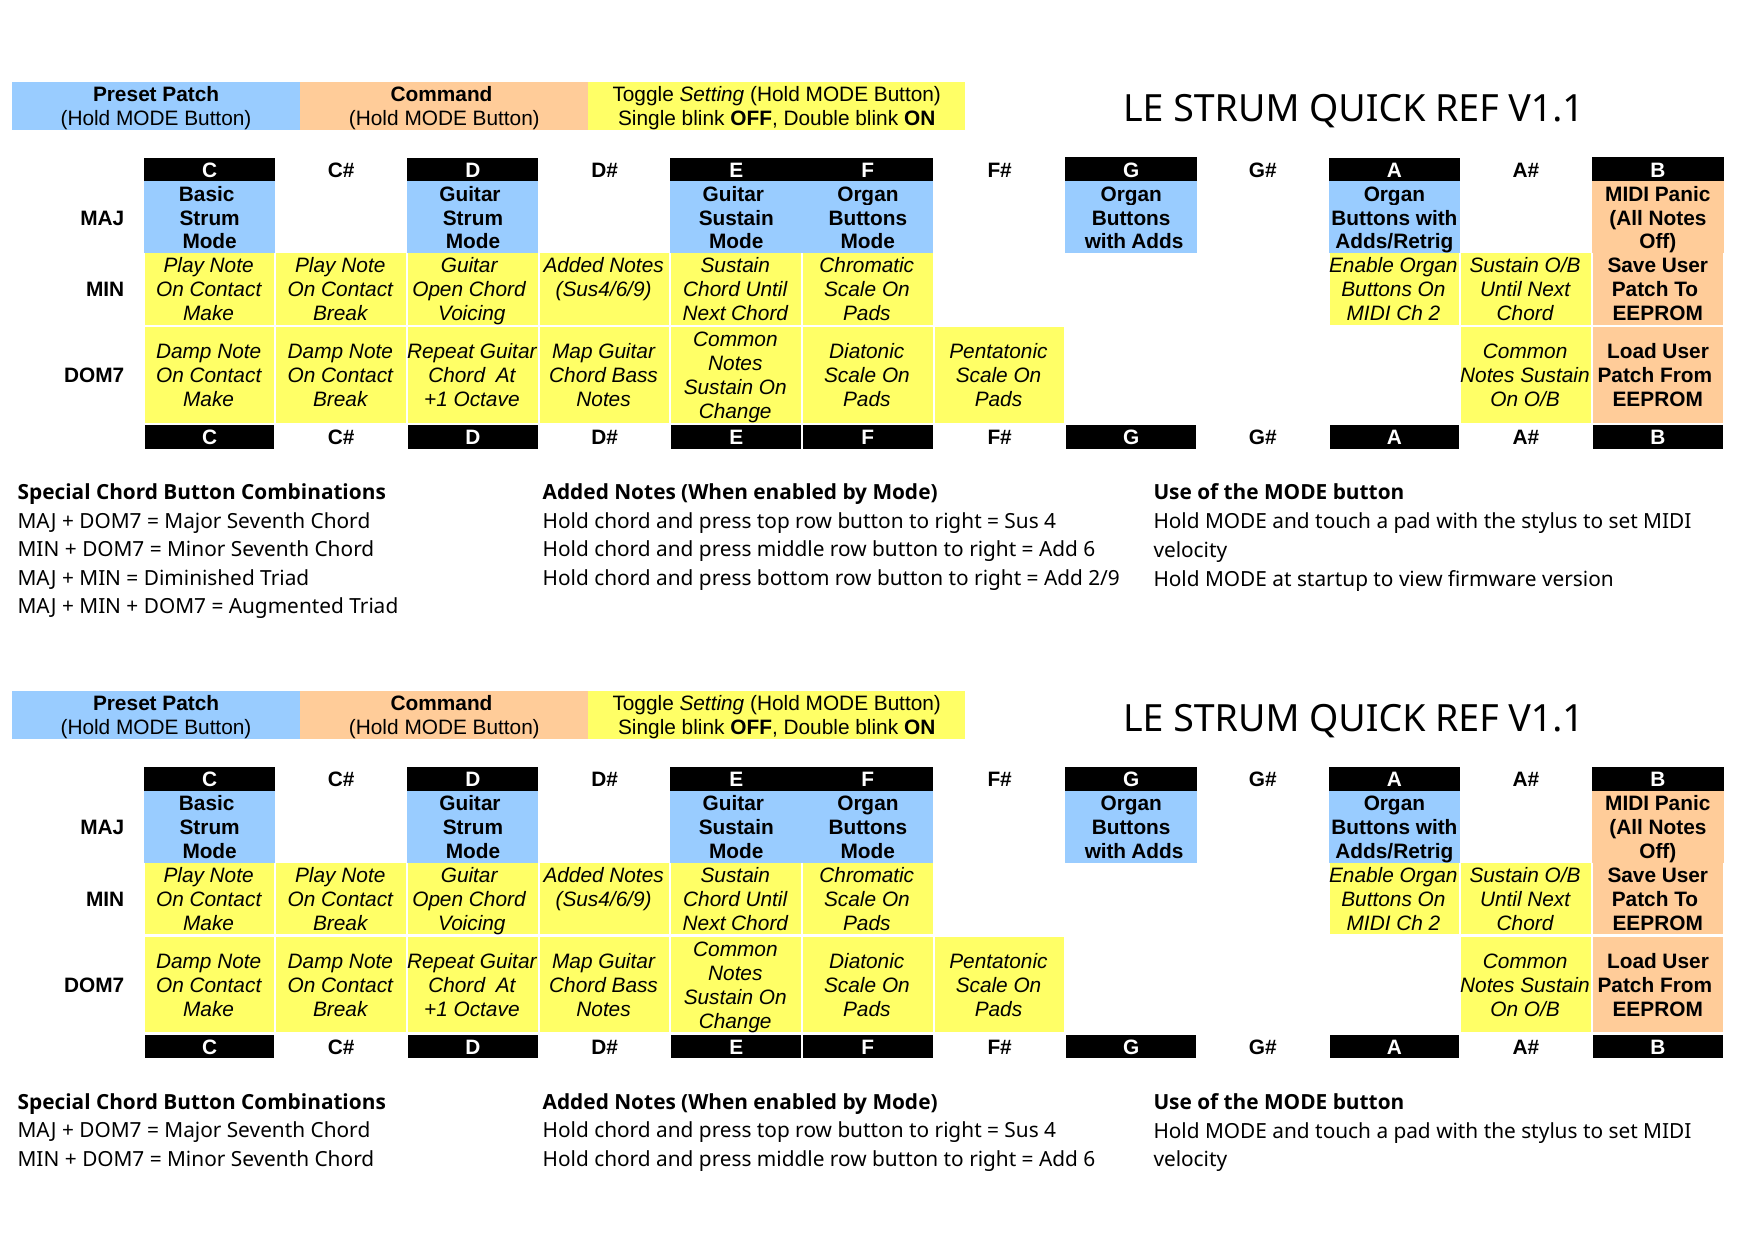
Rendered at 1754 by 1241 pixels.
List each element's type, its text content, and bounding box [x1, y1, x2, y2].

table_cell [935, 863, 1064, 934]
table_cell Play Note On Contact Break [276, 863, 406, 934]
table_cell Repeat Guitar Chord At +1 Octave [408, 937, 538, 1032]
table_cell [124, 181, 143, 253]
table_cell Guitar Sustain Mode [670, 181, 802, 253]
table_cell Sustain Chord Until Next Chord [671, 253, 801, 325]
table_header Toggle Setting (Hold MODE Button) Single blink OFF, Double blink ON [588, 739, 965, 743]
table_cell Sustain Chord Until Next Chord [671, 863, 801, 934]
table_cell MIN [37, 253, 123, 325]
table_cell Save User Patch To EEPROM [1593, 863, 1723, 934]
table_header Added Notes (When enabled by Mode) Hold chord and press top row button to right = Sus 4 Hold chord and press middle row button to right = Add 6 [537, 1081, 1148, 1179]
table_cell [1198, 253, 1328, 325]
table_cell [1198, 863, 1328, 934]
table_header Use of the MODE button Hold MODE and touch a pad with the stylus to set MIDI velocity [1148, 1081, 1742, 1179]
table_cell [125, 937, 143, 1032]
table_cell [12, 625, 1742, 646]
table_cell MAJ [36, 181, 124, 253]
table_cell Damp Note On Contact Break [276, 937, 406, 1032]
table_cell Repeat Guitar Chord At +1 Octave [408, 327, 538, 423]
table_cell [1197, 181, 1328, 253]
table_cell C [144, 158, 275, 181]
table_cell [1330, 327, 1459, 423]
table_cell [12, 743, 1742, 1081]
table_cell DOM7 [37, 937, 123, 1032]
table_cell MAJ [36, 791, 124, 863]
table_cell Guitar Open Chord Voicing [408, 253, 538, 325]
table_cell Common Notes Sustain On Change [671, 327, 801, 423]
table_cell [1066, 253, 1196, 325]
table_header Added Notes (When enabled by Mode) Hold chord and press top row button to right = Sus 4 Hold chord and press middle row button to right = Add 6 Hold chord and press bottom row button to right = Add 2/9 [537, 472, 1148, 625]
table_cell Common Notes Sustain On O/B [1461, 327, 1591, 423]
table_header Special Chord Button Combinations MAJ + DOM7 = Major Seventh Chord MIN + DOM7 = Minor Seventh Chord [12, 1081, 537, 1179]
table_cell [37, 425, 123, 449]
table_cell [125, 425, 143, 449]
table_cell C [144, 767, 275, 791]
table_cell [124, 791, 143, 863]
table_cell Organ Buttons with Adds [1065, 791, 1197, 863]
table_cell Guitar Sustain Mode [670, 791, 802, 863]
table_cell Damp Note On Contact Break [276, 327, 406, 423]
table_cell Pentatonic Scale On Pads [935, 327, 1064, 423]
table_cell Diatonic Scale On Pads [803, 327, 933, 423]
table_cell Organ Buttons with Adds [1065, 181, 1197, 253]
table_cell [125, 253, 143, 325]
table_cell Sustain O/B Until Next Chord [1461, 253, 1591, 325]
table_cell [124, 158, 143, 181]
table_header LE STRUM QUICK REF V1.1 [965, 82, 1742, 133]
table_cell Enable Organ Buttons On MIDI Ch 2 [1330, 253, 1459, 325]
table_cell Guitar Strum Mode [407, 791, 538, 863]
table_cell Load User Patch From EEPROM [1593, 937, 1723, 1032]
table_header Preset Patch (Hold MODE Button) [12, 739, 300, 743]
table_cell Map Guitar Chord Bass Notes [540, 937, 669, 1032]
table_cell [1066, 937, 1196, 1032]
table_cell Map Guitar Chord Bass Notes [540, 327, 669, 423]
table_cell [125, 1035, 143, 1058]
table_cell [12, 134, 1742, 472]
table_cell Damp Note On Contact Make [145, 327, 274, 423]
table_cell [125, 327, 143, 423]
table_cell MIN [37, 863, 123, 934]
table_cell D [407, 767, 538, 791]
table_cell F [802, 158, 933, 181]
table_cell [934, 791, 1065, 863]
table_cell Guitar Open Chord Voicing [408, 863, 538, 934]
table_cell E [670, 767, 802, 791]
table_cell [275, 181, 407, 253]
table_cell [935, 253, 1064, 325]
table_cell Enable Organ Buttons On MIDI Ch 2 [1330, 863, 1459, 934]
table_cell [1330, 937, 1459, 1032]
table_cell Basic Strum Mode [144, 181, 275, 253]
table_header [36, 743, 1724, 767]
table_cell [1066, 327, 1196, 423]
table_cell Play Note On Contact Make [145, 253, 274, 325]
table_cell Basic Strum Mode [144, 791, 275, 863]
table_cell [1197, 791, 1328, 863]
table_cell A [1329, 767, 1460, 791]
table_cell F [802, 767, 933, 791]
table_cell Added Notes (Sus4/6/9) [540, 863, 669, 934]
table_cell Chromatic Scale On Pads [803, 253, 933, 325]
table_cell [1198, 327, 1328, 423]
table_cell Play Note On Contact Make [145, 863, 274, 934]
table_header Use of the MODE button Hold MODE and touch a pad with the stylus to set MIDI velocity Hold MODE at startup to view firmware version [1148, 472, 1742, 625]
table_cell Common Notes Sustain On Change [671, 937, 801, 1032]
table_cell [36, 767, 124, 791]
table_cell Added Notes (Sus4/6/9) [540, 253, 669, 325]
table_cell [37, 1035, 123, 1058]
table_cell [124, 767, 143, 791]
table_cell Guitar Strum Mode [407, 181, 538, 253]
table_cell Diatonic Scale On Pads [803, 937, 933, 1032]
table_cell A [1329, 158, 1460, 181]
table_cell [1460, 181, 1592, 253]
table_cell [125, 863, 143, 934]
table_cell Sustain O/B Until Next Chord [1461, 863, 1591, 934]
table_cell Organ Buttons with Adds/Retrig [1329, 181, 1460, 253]
table_cell [36, 158, 124, 181]
table_cell E [670, 158, 802, 181]
table_cell D [407, 158, 538, 181]
table_cell [1198, 937, 1328, 1032]
table_header LE STRUM QUICK REF V1.1 [965, 691, 1742, 743]
table_cell [275, 791, 407, 863]
table_header Special Chord Button Combinations MAJ + DOM7 = Major Seventh Chord MIN + DOM7 = Minor Seventh Chord MAJ + MIN = Diminished Triad MAJ + MIN + DOM7 = Augmented Triad [12, 472, 537, 625]
table_cell Play Note On Contact Break [276, 253, 406, 325]
table_cell Organ Buttons with Adds/Retrig [1329, 791, 1460, 863]
table_cell Organ Buttons Mode [802, 791, 933, 863]
table_cell DOM7 [37, 327, 123, 423]
table_cell Organ Buttons Mode [802, 181, 933, 253]
table_cell Common Notes Sustain On O/B [1461, 937, 1591, 1032]
table_cell [539, 181, 670, 253]
table_cell [1460, 791, 1592, 863]
table_header [36, 134, 1724, 157]
table_cell Pentatonic Scale On Pads [935, 937, 1064, 1032]
table_cell Load User Patch From EEPROM [1593, 327, 1723, 423]
table_header Command (Hold MODE Button) [300, 739, 588, 743]
table_cell Chromatic Scale On Pads [803, 863, 933, 934]
table_cell [934, 181, 1065, 253]
table_cell [1066, 863, 1196, 934]
table_cell Save User Patch To EEPROM [1593, 253, 1723, 325]
table_cell [539, 791, 670, 863]
table_cell Damp Note On Contact Make [145, 937, 274, 1032]
